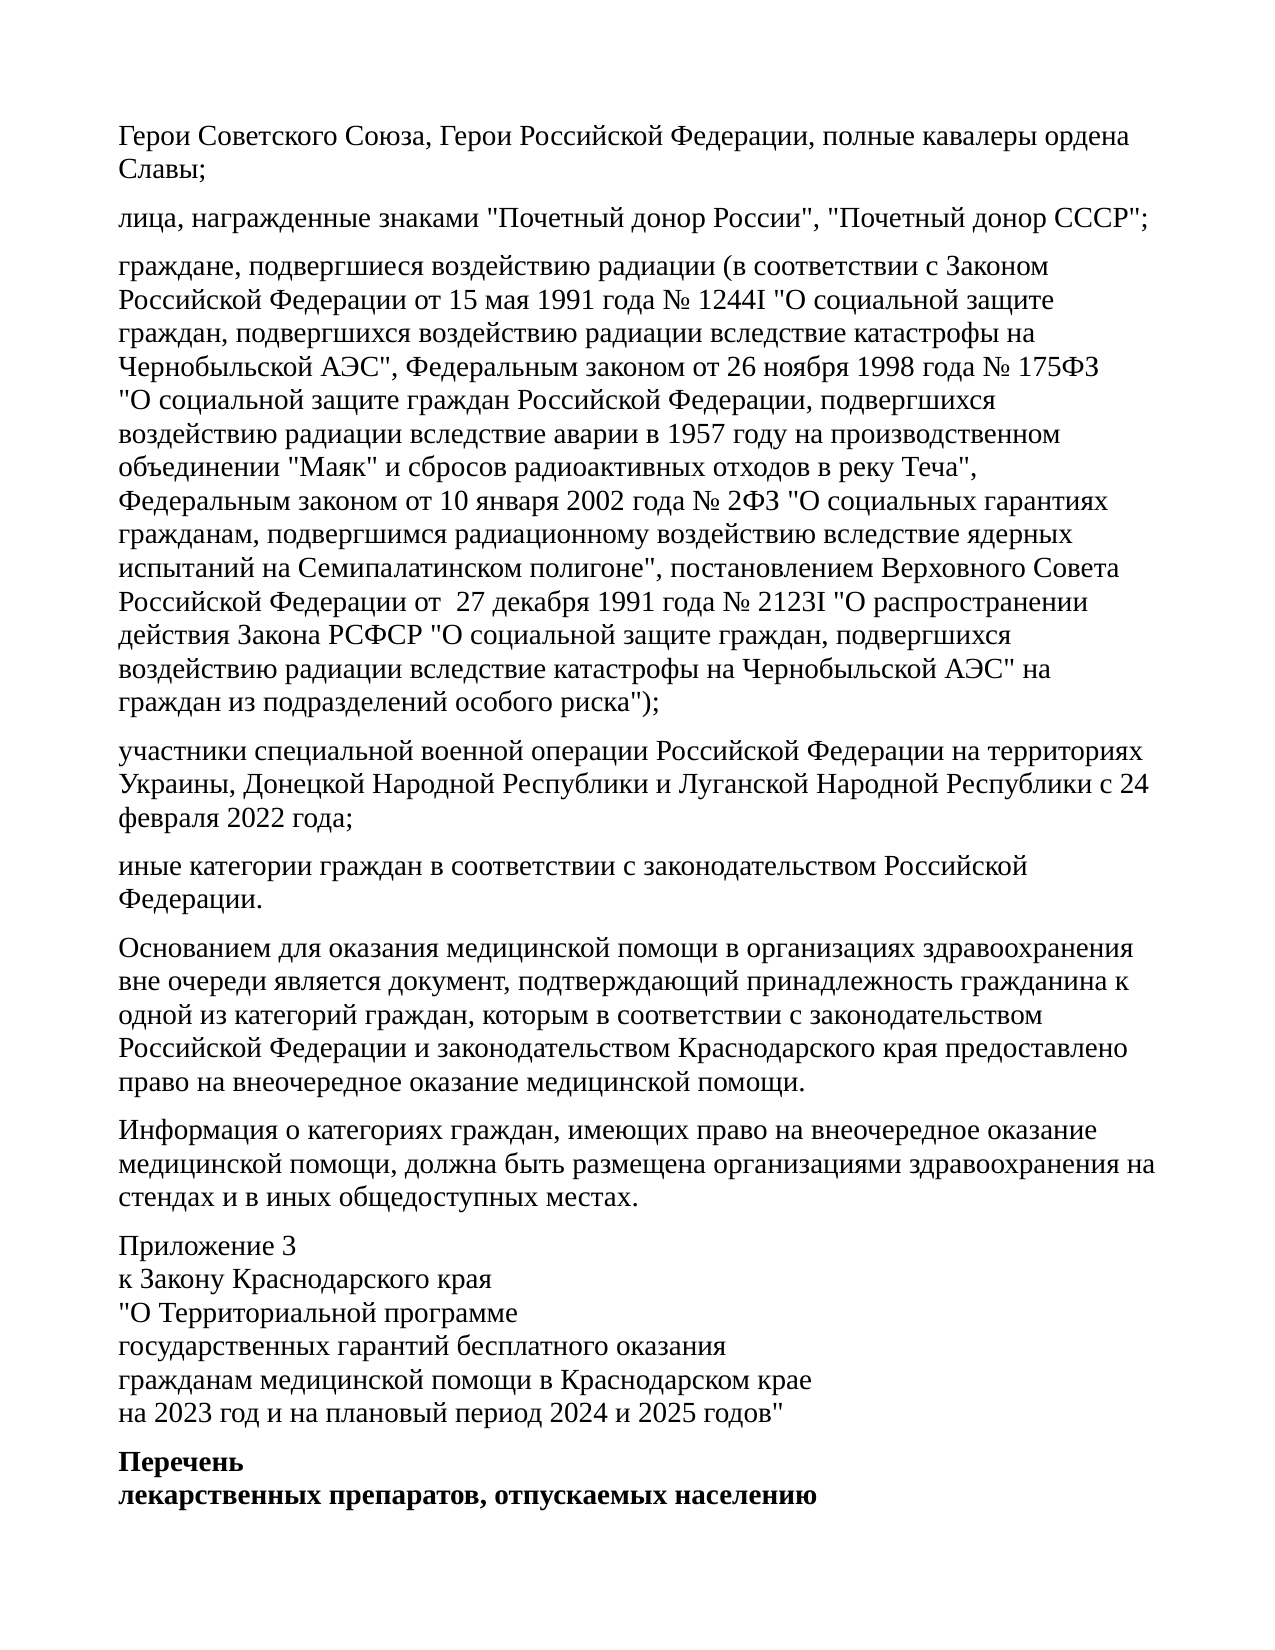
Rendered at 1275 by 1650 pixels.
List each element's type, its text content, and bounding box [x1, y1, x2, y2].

text Основанием для оказания медицинской помощи в организациях здравоохранения вне очереди является документ, подтверждающий принадлежность гражданина к одной из категорий граждан, которым в соответствии с законодательством Российской Федерации и законодательством Краснодарского края предоставлено право на внеочередное оказание медицинской помощи. [118, 930, 1157, 1098]
text иные категории граждан в соответствии с законодательством Российской Федерации. [118, 848, 1157, 915]
text Герои Советского Союза, Герои Российской Федерации, полные кавалеры ордена Славы; [118, 118, 1157, 185]
text Приложение 3 к Закону Краснодарского края "О Территориальной программе государственных гарантий бесплатного оказания гражданам медицинской помощи в Краснодарском крае на 2023 год и на плановый период 2024 и 2025 годов" [118, 1228, 1157, 1429]
text Перечень лекарственных препаратов, отпускаемых населению [118, 1444, 1157, 1511]
text участники специальной военной операции Российской Федерации на территориях Украины, Донецкой Народной Республики и Луганской Народной Республики с 24 февраля 2022 года; [118, 733, 1157, 833]
text граждане, подвергшиеся воздействию радиации (в соответствии с Законом Российской Федерации от 15 мая 1991 года № 1244I "О социальной защите граждан, подвергшихся воздействию радиации вследствие катастрофы на Чернобыльской АЭС", Федеральным законом от 26 ноября 1998 года № 175ФЗ "О социальной защите граждан Российской Федерации, подвергшихся воздействию радиации вследствие аварии в 1957 году на производственном объединении "Маяк" и сбросов радиоактивных отходов в реку Теча", Федеральным законом от 10 января 2002 года № 2ФЗ "О социальных гарантиях гражданам, подвергшимся радиационному воздействию вследствие ядерных испытаний на Семипалатинском полигоне", постановлением Верховного Совета Российской Федерации от 27 декабря 1991 года № 2123I "О распространении действия Закона РСФСР "О социальной защите граждан, подвергшихся воздействию радиации вследствие катастрофы на Чернобыльской АЭС" на граждан из подразделений особого риска"); [118, 248, 1157, 718]
text лица, награжденные знаками "Почетный донор России", "Почетный донор СССР"; [118, 200, 1157, 233]
text Информация о категориях граждан, имеющих право на внеочередное оказание медицинской помощи, должна быть размещена организациями здравоохранения на стендах и в иных общедоступных местах. [118, 1112, 1157, 1213]
